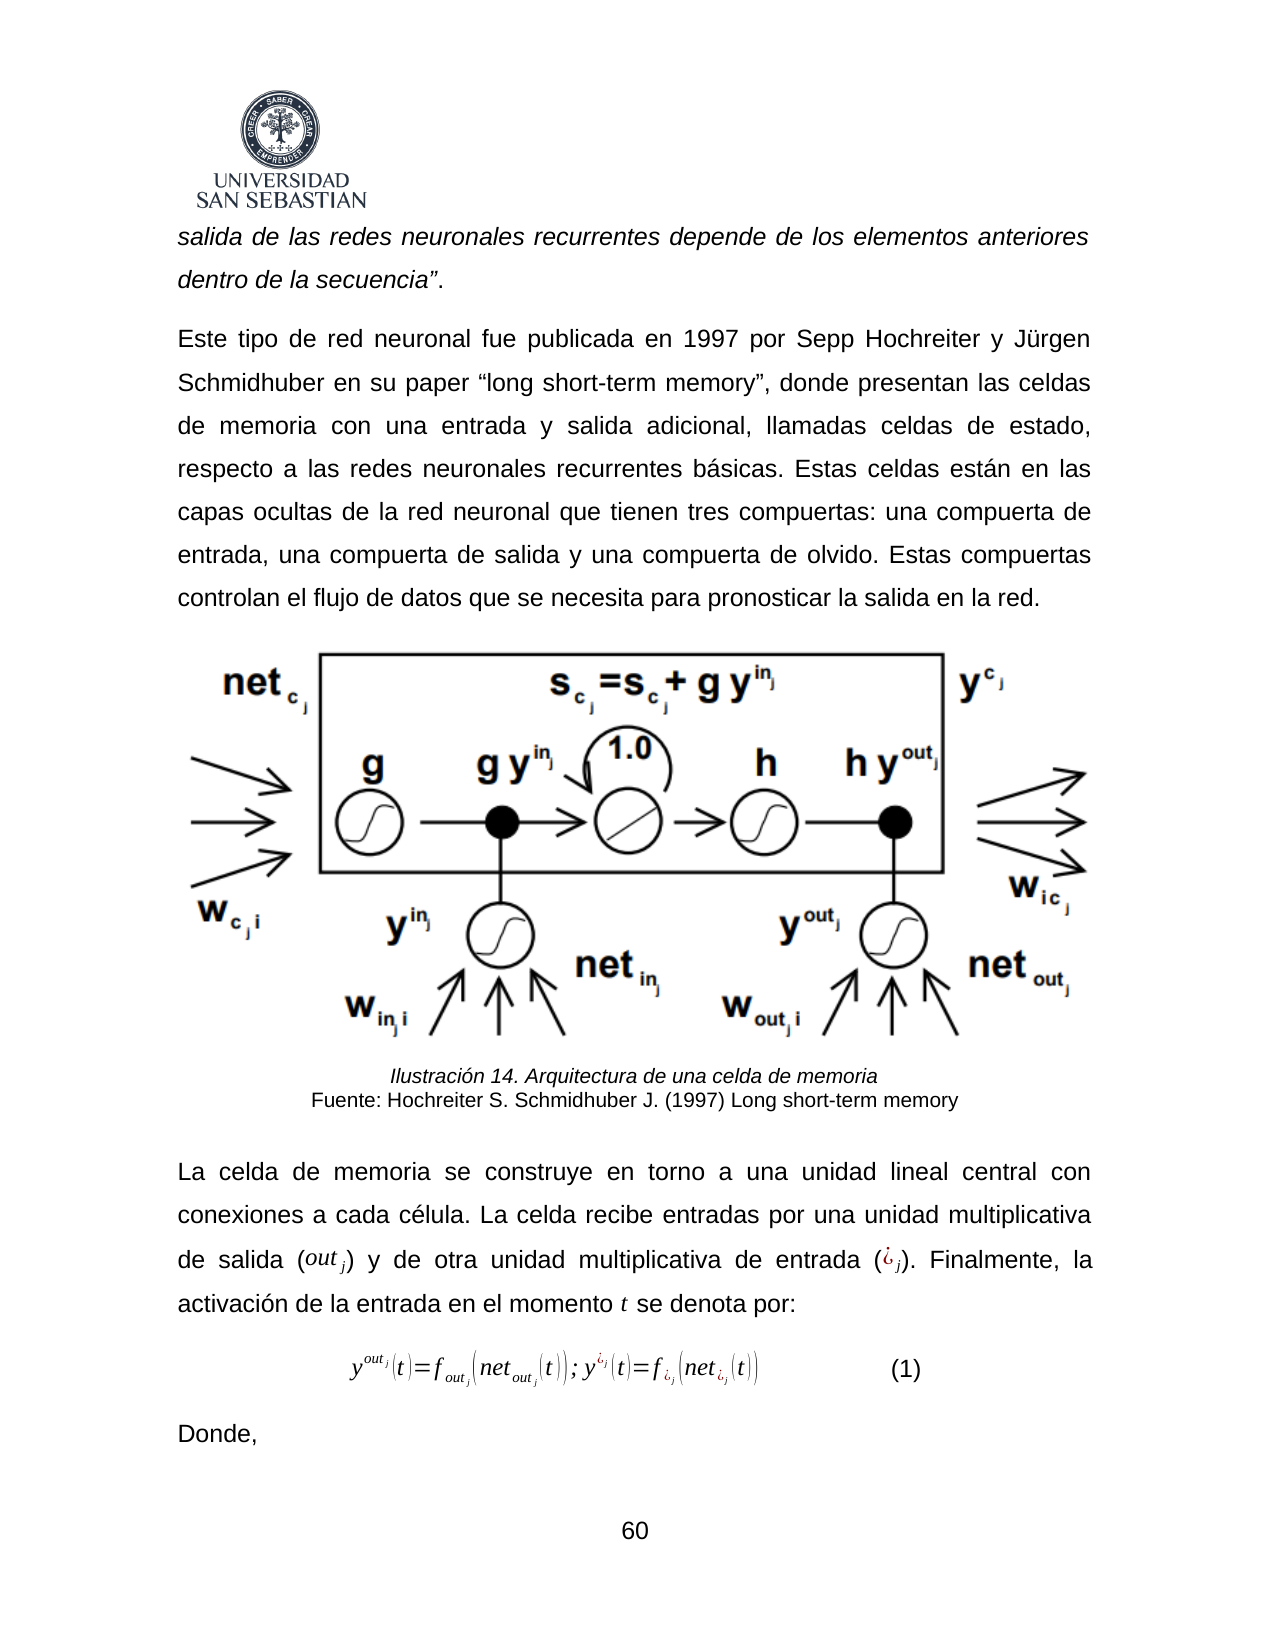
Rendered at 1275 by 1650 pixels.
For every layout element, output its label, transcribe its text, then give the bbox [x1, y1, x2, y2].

text salida de las redes neuronales recurrentes depende de los elementos anteriores dentro de la secuencia”. [177, 222, 1093, 293]
text Este tipo de red neuronal fue publicada en 1997 por Sepp Hochreiter y Jürgen Schmidhuber en su paper “long short-term memory”, donde presentan las celdas de memoria con una entrada y salida adicional, llamadas celdas de estado, respecto a las redes neuronales recurrentes básicas. Estas celdas están en las capas ocultas de la red neuronal que tienen tres compuertas: una compuerta de entrada, una compuerta de salida y una compuerta de olvido. Estas compuertas controlan el flujo de datos que se necesita para pronosticar la salida en la red. [177, 324, 1093, 612]
text Ilustración 14. Arquitectura de una celda de memoria [177, 1064, 1093, 1088]
text La celda de memoria se construye en torno a una unidad lineal central con conexiones a cada célula. La celda recibe entradas por una unidad multiplicativa de salida () y de otra unidad multiplicativa de entrada (). Finalmente, la activación de la entrada en el momento se denota por: [177, 1157, 1093, 1318]
picture [177, 643, 1093, 1050]
text Donde, [177, 1419, 1093, 1448]
text Fuente: Hochreiter S. Schmidhuber J. (1997) Long short-term memory [177, 1088, 1093, 1112]
text (1) [177, 1349, 1093, 1388]
picture [177, 76, 387, 222]
